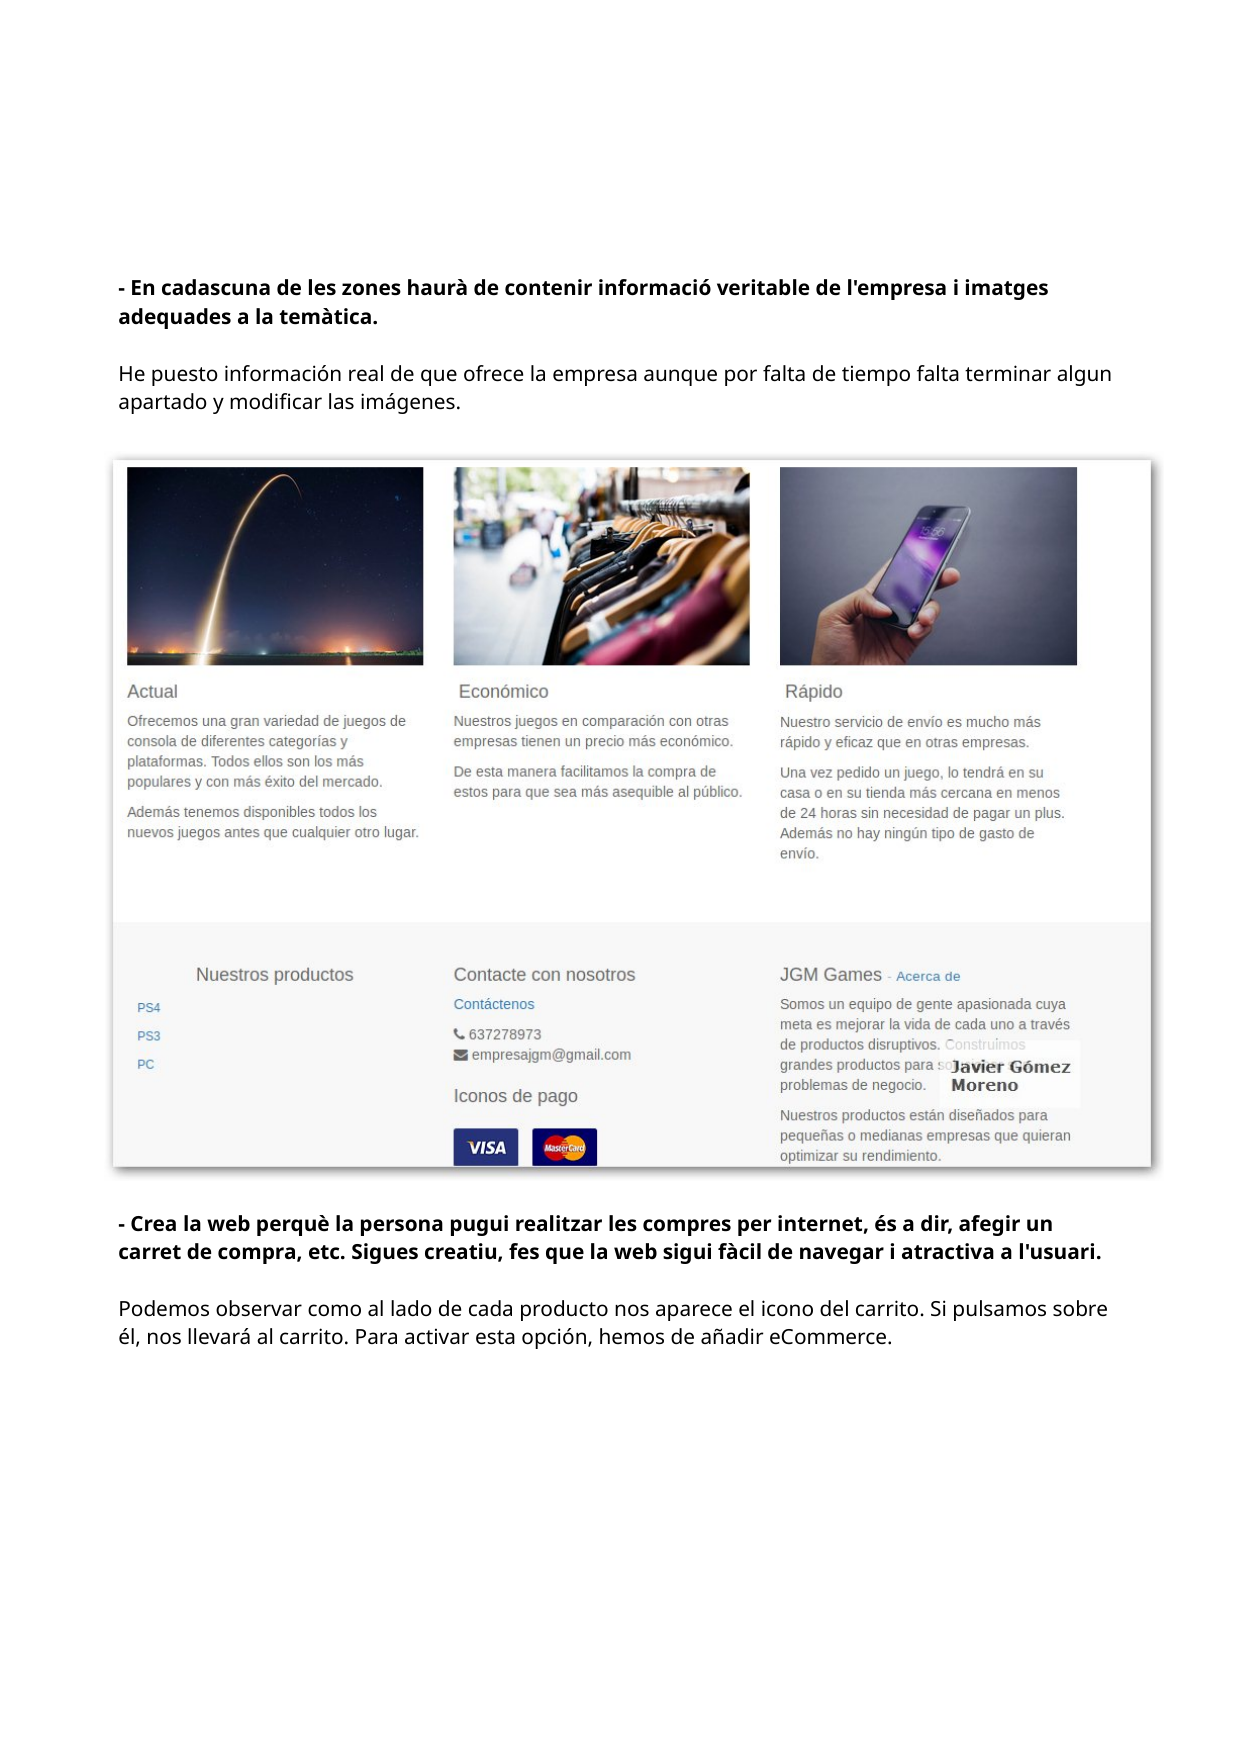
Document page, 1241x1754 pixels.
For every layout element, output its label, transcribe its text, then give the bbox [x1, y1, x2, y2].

text - Crea la web perquè la persona pugui realitzar les compres per internet, és a dir, afegir un carret de compra, etc. Sigues creatiu, fes que la web sigui fàcil de navegar i atractiva a l'usuari. [118, 1209, 1122, 1266]
text - En cadascuna de les zones haurà de contenir informació veritable de l'empresa i imatges adequades a la temàtica. [118, 273, 1122, 330]
text Podemos observar como al lado de cada producto nos aparece el icono del carrito. Si pulsamos sobre él, nos llevará al carrito. Para activar esta opción, hemos de añadir eCommerce. [118, 1294, 1122, 1351]
text He puesto información real de que ofrece la empresa aunque por falta de tiempo falta terminar algun apartado y modificar las imágenes. [118, 359, 1122, 416]
picture [104, 451, 1164, 1181]
